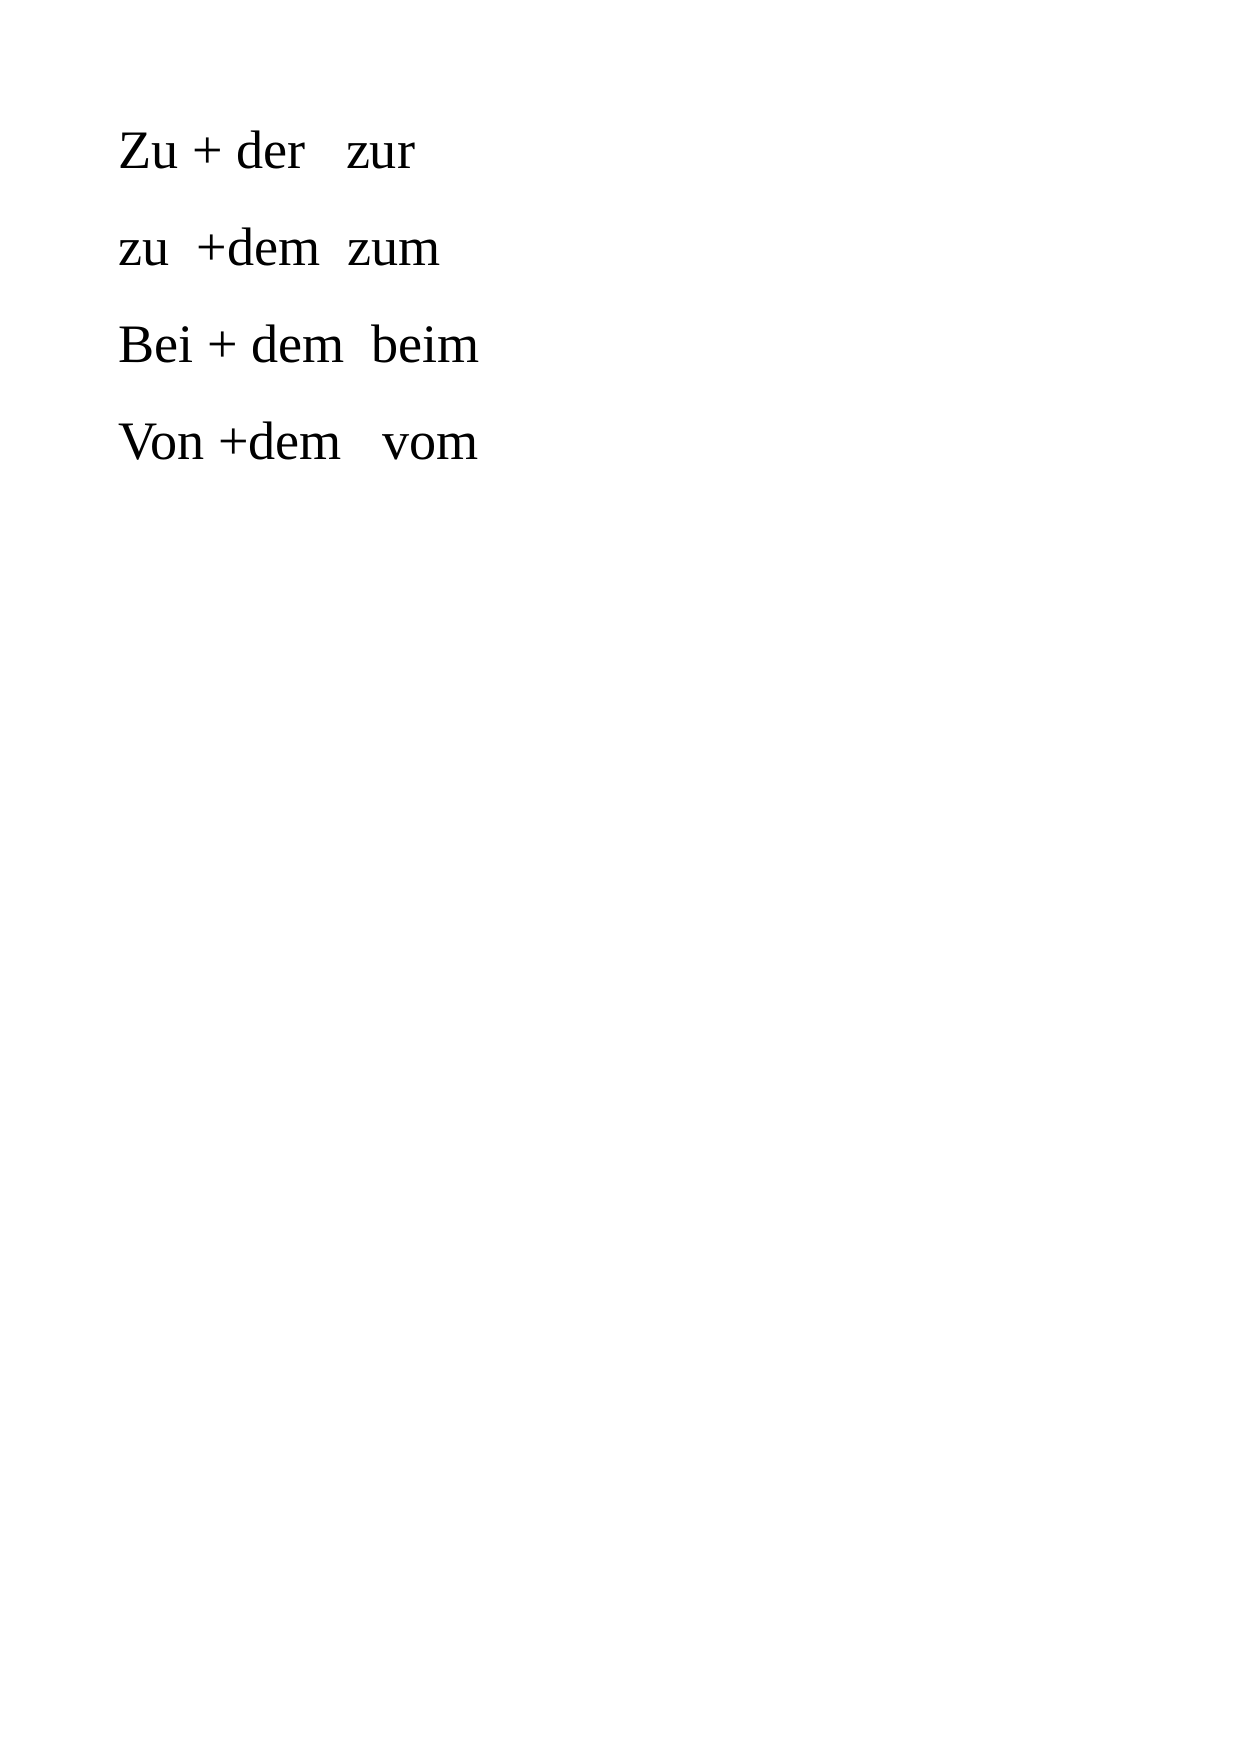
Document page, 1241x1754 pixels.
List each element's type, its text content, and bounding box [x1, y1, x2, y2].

text Zu + der zur [118, 118, 1122, 180]
text Von +dem vom [118, 409, 1122, 471]
text zu +dem zum [118, 215, 1122, 277]
text Bei + dem beim [118, 312, 1122, 374]
